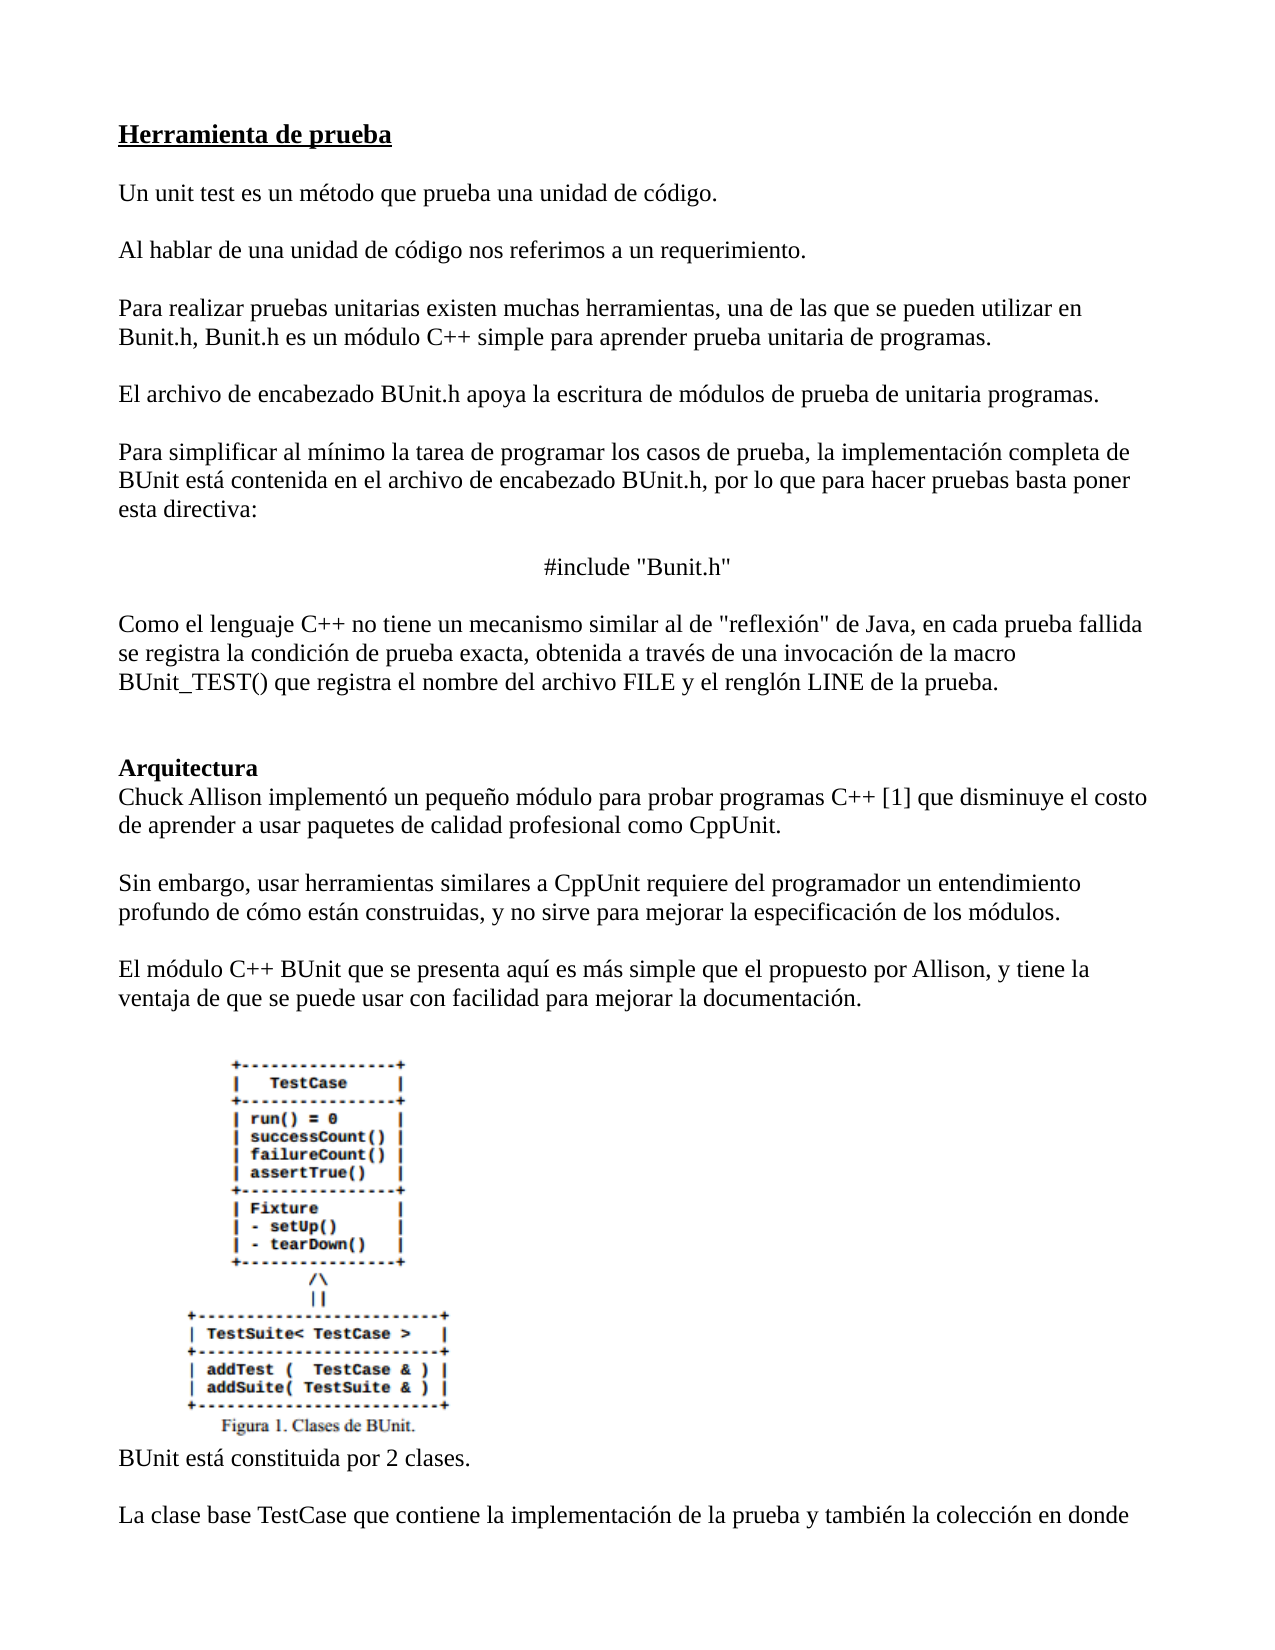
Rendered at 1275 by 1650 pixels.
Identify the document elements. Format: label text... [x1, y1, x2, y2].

text Herramienta de prueba [118, 118, 1157, 149]
text Como el lenguaje C++ no tiene un mecanismo similar al de "reflexión" de Java, en cada prueba fallida se registra la condición de prueba exacta, obtenida a través de una invocación de la macro BUnit_TEST() que registra el nombre del archivo FILE y el renglón LINE de la prueba. [118, 609, 1157, 696]
text Chuck Allison implementó un pequeño módulo para probar programas C++ [1] que disminuye el costo de aprender a usar paquetes de calidad profesional como CppUnit. [118, 782, 1157, 839]
text BUnit está constituida por 2 clases. [118, 1443, 1157, 1472]
text Para simplificar al mínimo la tarea de programar los casos de prueba, la implementación completa de BUnit está contenida en el archivo de encabezado BUnit.h, por lo que para hacer pruebas basta poner esta directiva: [118, 437, 1157, 523]
text Para realizar pruebas unitarias existen muchas herramientas, una de las que se pueden utilizar en Bunit.h, Bunit.h es un módulo C++ simple para aprender prueba unitaria de programas. [118, 293, 1157, 351]
text #include "Bunit.h" [118, 552, 1157, 581]
text Un unit test es un método que prueba una unidad de código. [118, 178, 1157, 207]
text La clase base TestCase que contiene la implementación de la prueba y también la colección en donde [118, 1501, 1157, 1529]
text Sin embargo, usar herramientas similares a CppUnit requiere del programador un entendimiento profundo de cómo están construidas, y no sirve para mejorar la especificación de los módulos. [118, 868, 1157, 926]
text El archivo de encabezado BUnit.h apoya la escritura de módulos de prueba de unitaria programas. [118, 379, 1157, 408]
text El módulo C++ BUnit que se presenta aquí es más simple que el propuesto por Allison, y tiene la ventaja de que se puede usar con facilidad para mejorar la documentación. [118, 954, 1157, 1012]
picture [152, 1048, 495, 1439]
text Arquitectura [118, 753, 1157, 782]
text Al hablar de una unidad de código nos referimos a un requerimiento. [118, 236, 1157, 264]
